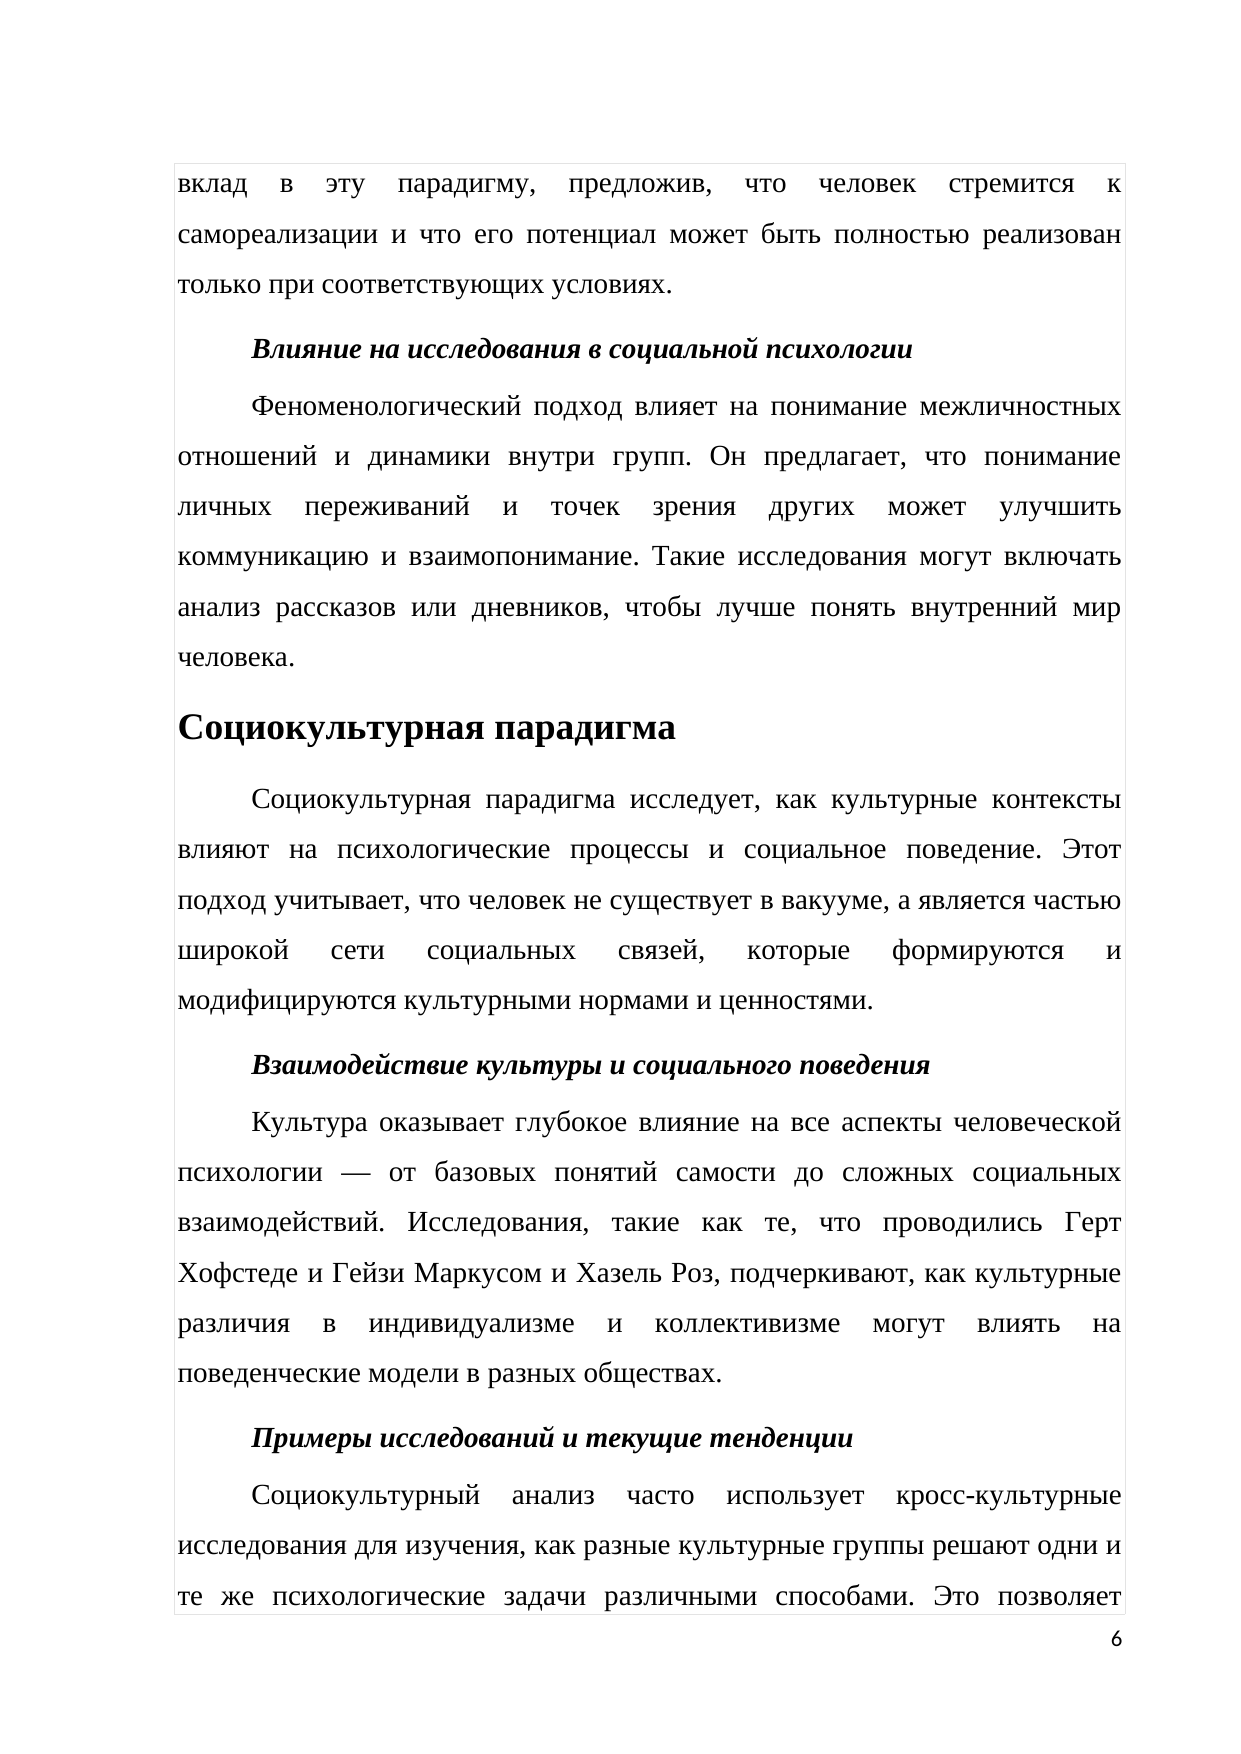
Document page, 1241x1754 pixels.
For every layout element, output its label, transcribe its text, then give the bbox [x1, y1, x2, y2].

subtitle Социокультурная парадигма [175, 701, 1125, 747]
subtitle Примеры исследований и текущие тенденции [175, 1417, 1125, 1454]
text вклад в эту парадигму, предложив, что человек стремится к самореализации и что его потенциал может быть полностью реализован только при соответствующих условиях. [175, 164, 1125, 300]
text Феноменологический подход влияет на понимание межличностных отношений и динамики внутри групп. Он предлагает, что понимание личных переживаний и точек зрения других может улучшить коммуникацию и взаимопонимание. Такие исследования могут включать анализ рассказов или дневников, чтобы лучше понять внутренний мир человека. [175, 384, 1125, 673]
subtitle Влияние на исследования в социальной психологии [175, 328, 1125, 364]
subtitle Взаимодействие культуры и социального поведения [175, 1044, 1125, 1081]
text Социокультурный анализ часто использует кросс-культурные исследования для изучения, как разные культурные группы решают одни и те же психологические задачи различными способами. Это позволяет [175, 1474, 1125, 1614]
text Культура оказывает глубокое влияние на все аспекты человеческой психологии — от базовых понятий самости до сложных социальных взаимодействий. Исследования, такие как те, что проводились Герт Хофстеде и Гейзи Маркусом и Хазель Роз, подчеркивают, как культурные различия в индивидуализме и коллективизме могут влиять на поведенческие модели в разных обществах. [175, 1101, 1125, 1389]
text Социокультурная парадигма исследует, как культурные контексты влияют на психологические процессы и социальное поведение. Этот подход учитывает, что человек не существует в вакууме, а является частью широкой сети социальных связей, которые формируются и модифицируются культурными нормами и ценностями. [175, 778, 1125, 1016]
